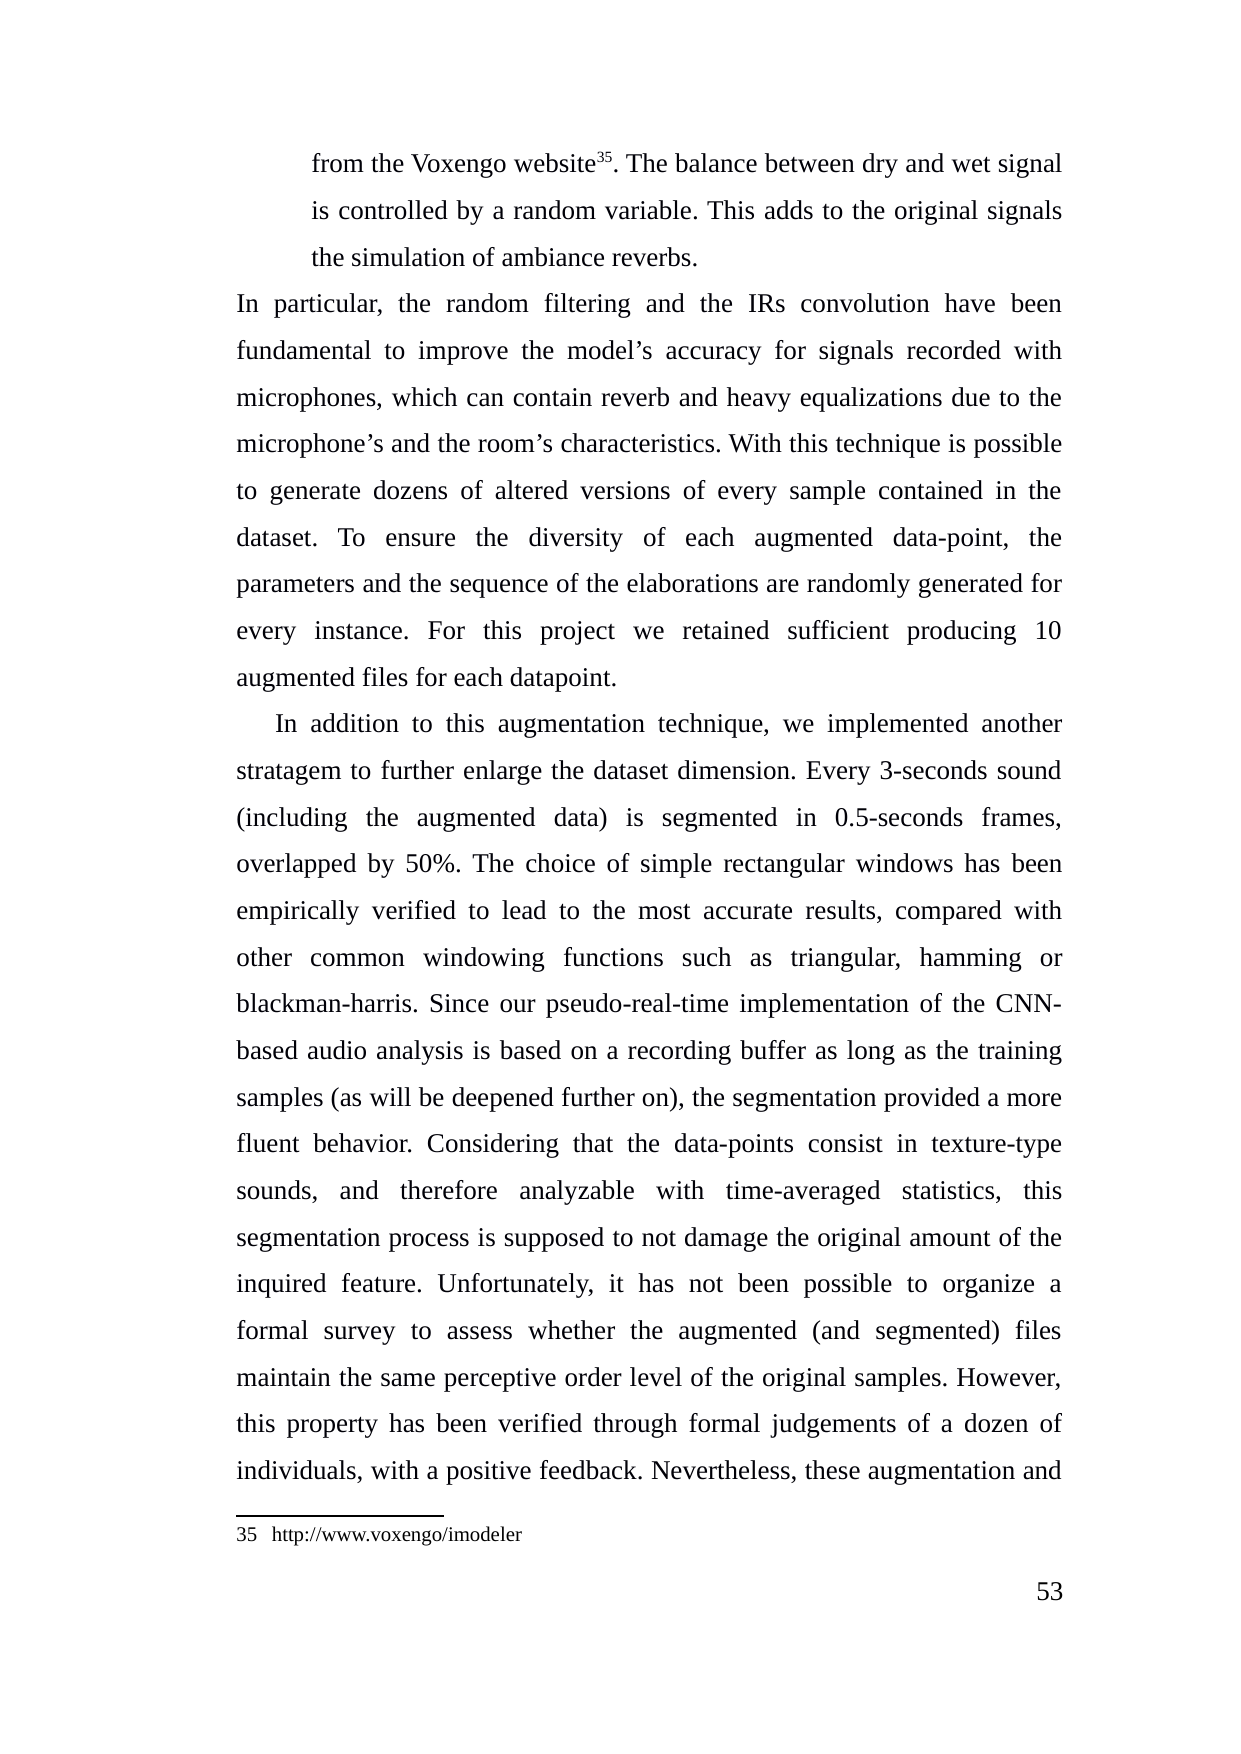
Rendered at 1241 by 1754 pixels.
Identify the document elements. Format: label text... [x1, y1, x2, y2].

list from the Voxengo website. The balance between dry and wet signal is controlled by a random variable. This adds to the original signals the simulation of ambiance reverbs. [274, 148, 1063, 272]
text In addition to this augmentation technique, we implemented another stratagem to further enlarge the dataset dimension. Every 3-seconds sound (including the augmented data) is segmented in 0.5-seconds frames, overlapped by 50%. The choice of simple rectangular windows has been empirically verified to lead to the most accurate results, compared with other common windowing functions such as triangular, hamming or blackman-harris. Since our pseudo-real-time implementation of the CNN-based audio analysis is based on a recording buffer as long as the training samples (as will be deepened further on), the segmentation provided a more fluent behavior. Considering that the data-points consist in texture-type sounds, and therefore analyzable with time-averaged statistics, this segmentation process is supposed to not damage the original amount of the inquired feature. Unfortunately, it has not been possible to organize a formal survey to assess whether the augmented (and segmented) files maintain the same perceptive order level of the original samples. However, this property has been verified through formal judgements of a dozen of individuals, with a positive feedback. Nevertheless, these augmentation and [236, 708, 1063, 1485]
list http://www.voxengo/imodeler [236, 1522, 1063, 1546]
text In particular, the random filtering and the IRs convolution have been fundamental to improve the model’s accuracy for signals recorded with microphones, which can contain reverb and heavy equalizations due to the microphone’s and the room’s characteristics. With this technique is possible to generate dozens of altered versions of every sample contained in the dataset. To ensure the diversity of each augmented data-point, the parameters and the sequence of the elaborations are randomly generated for every instance. For this project we retained sufficient producing 10 augmented files for each datapoint. [236, 288, 1063, 692]
